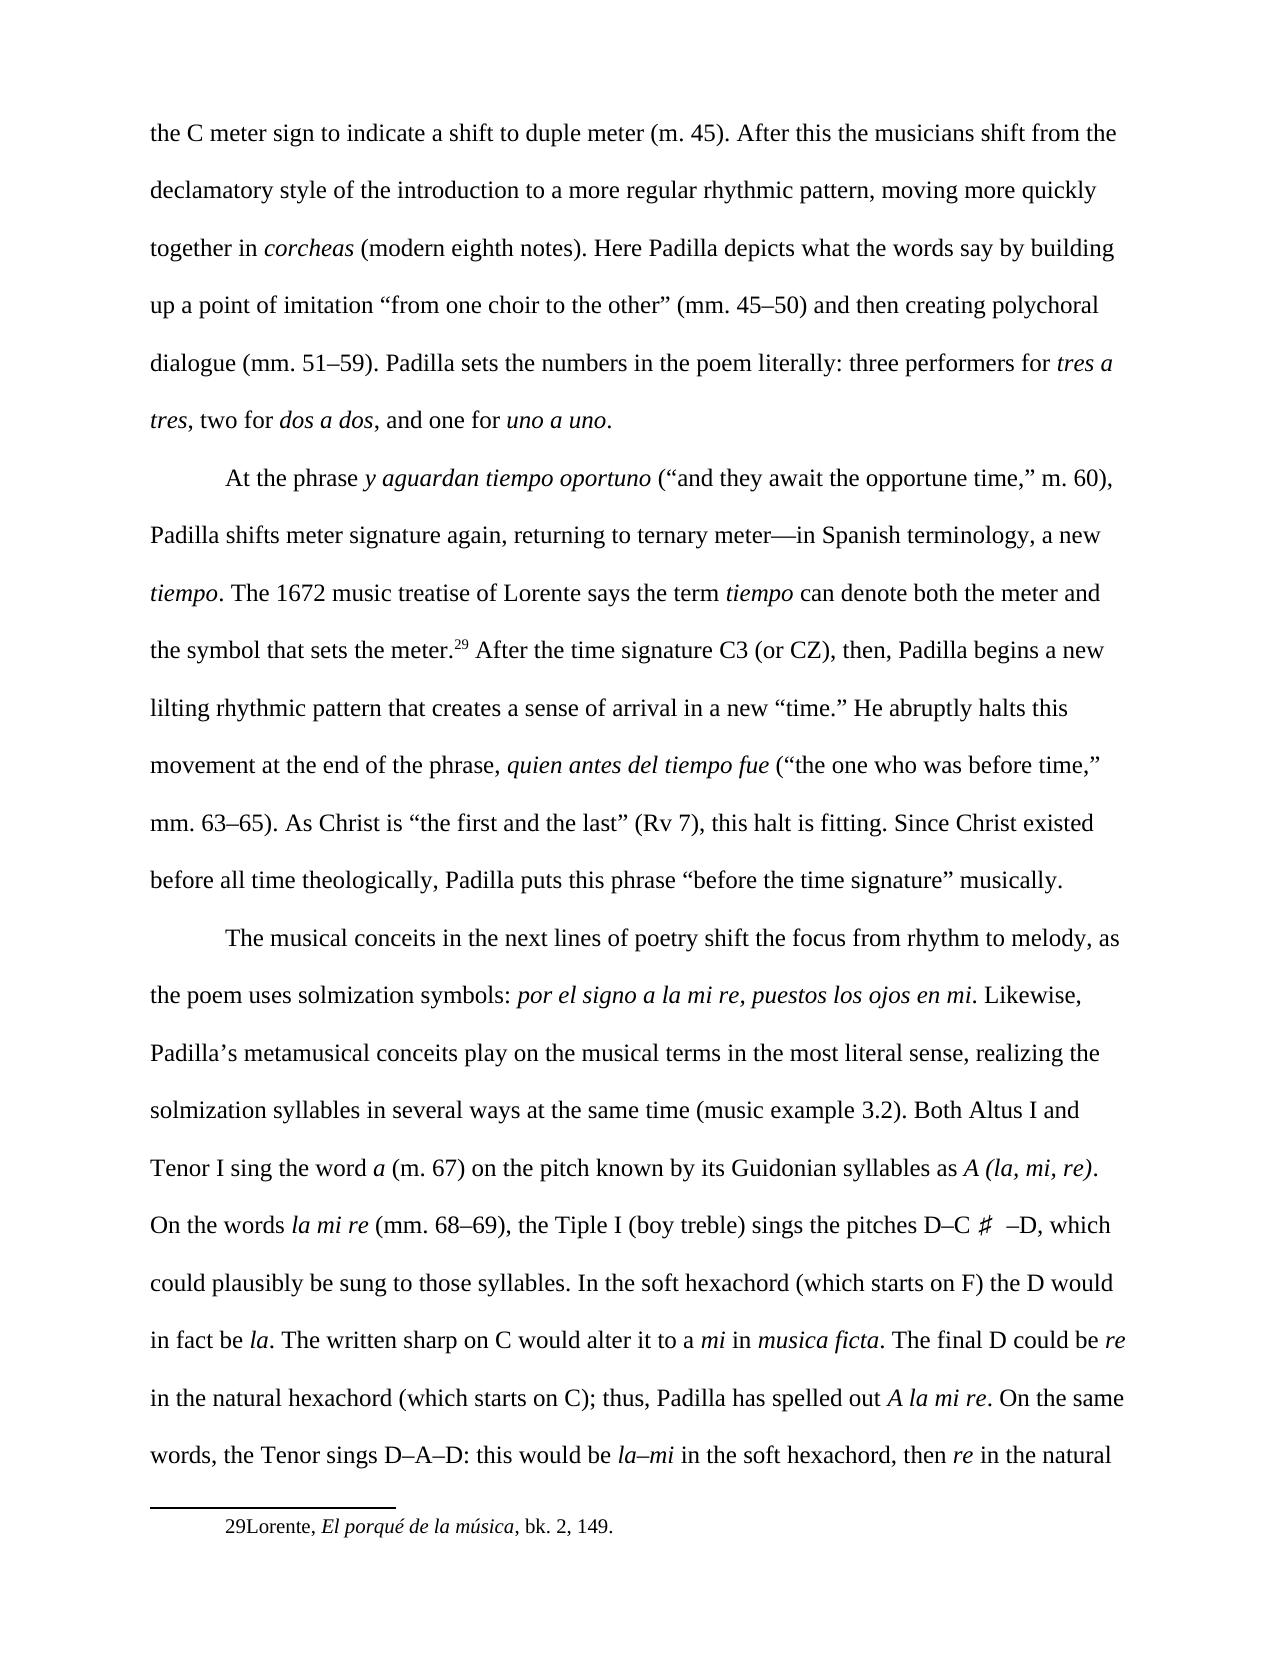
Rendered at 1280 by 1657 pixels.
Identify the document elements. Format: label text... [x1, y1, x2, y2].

text Lorente, El porqué de la música, bk. 2, 149. [150, 1514, 1130, 1538]
text At the phrase y aguardan tiempo oportuno (“and they await the opportune time,” m. 60), Padilla shifts meter signature again, returning to ternary meter—in Spanish terminology, a new tiempo. The 1672 music treatise of Lorente says the term tiempo can denote both the meter and the symbol that sets the meter. After the time signature C3 (or CZ), then, Padilla begins a new lilting rhythmic pattern that creates a sense of arrival in a new “time.” He abruptly halts this movement at the end of the phrase, quien antes del tiempo fue (“the one who was before time,” mm. 63–65). As Christ is “the first and the last” (Rv 7), this halt is fitting. Since Christ existed before all time theologically, Padilla puts this phrase “before the time signature” musically. [150, 463, 1130, 894]
text The musical conceits in the next lines of poetry shift the focus from rhythm to melody, as the poem uses solmization symbols: por el signo a la mi re, puestos los ojos en mi. Likewise, Padilla’s metamusical conceits play on the musical terms in the most literal sense, realizing the solmization syllables in several ways at the same time (music example 3.2). Both Altus I and Tenor I sing the word a (m. 67) on the pitch known by its Guidonian syllables as A (la, mi, re). On the words la mi re (mm. 68–69), the Tiple I (boy treble) sings the pitches D–C –D, which could plausibly be sung to those syllables. In the soft hexachord (which starts on F) the D would in fact be la. The written sharp on C would alter it to a mi in musica ficta. The final D could be re in the natural hexachord (which starts on C); thus, Padilla has spelled out A la mi re. On the same words, the Tenor sings D–A–D: this would be la–mi in the soft hexachord, then re in the natural [150, 923, 1130, 1469]
text the C meter sign to indicate a shift to duple meter (m. 45). After this the musicians shift from the declamatory style of the introduction to a more regular rhythmic pattern, moving more quickly together in corcheas (modern eighth notes). Here Padilla depicts what the words say by building up a point of imitation “from one choir to the other” (mm. 45–50) and then creating polychoral dialogue (mm. 51–59). Padilla sets the numbers in the poem literally: three performers for tres a tres, two for dos a dos, and one for uno a uno. [150, 118, 1130, 434]
